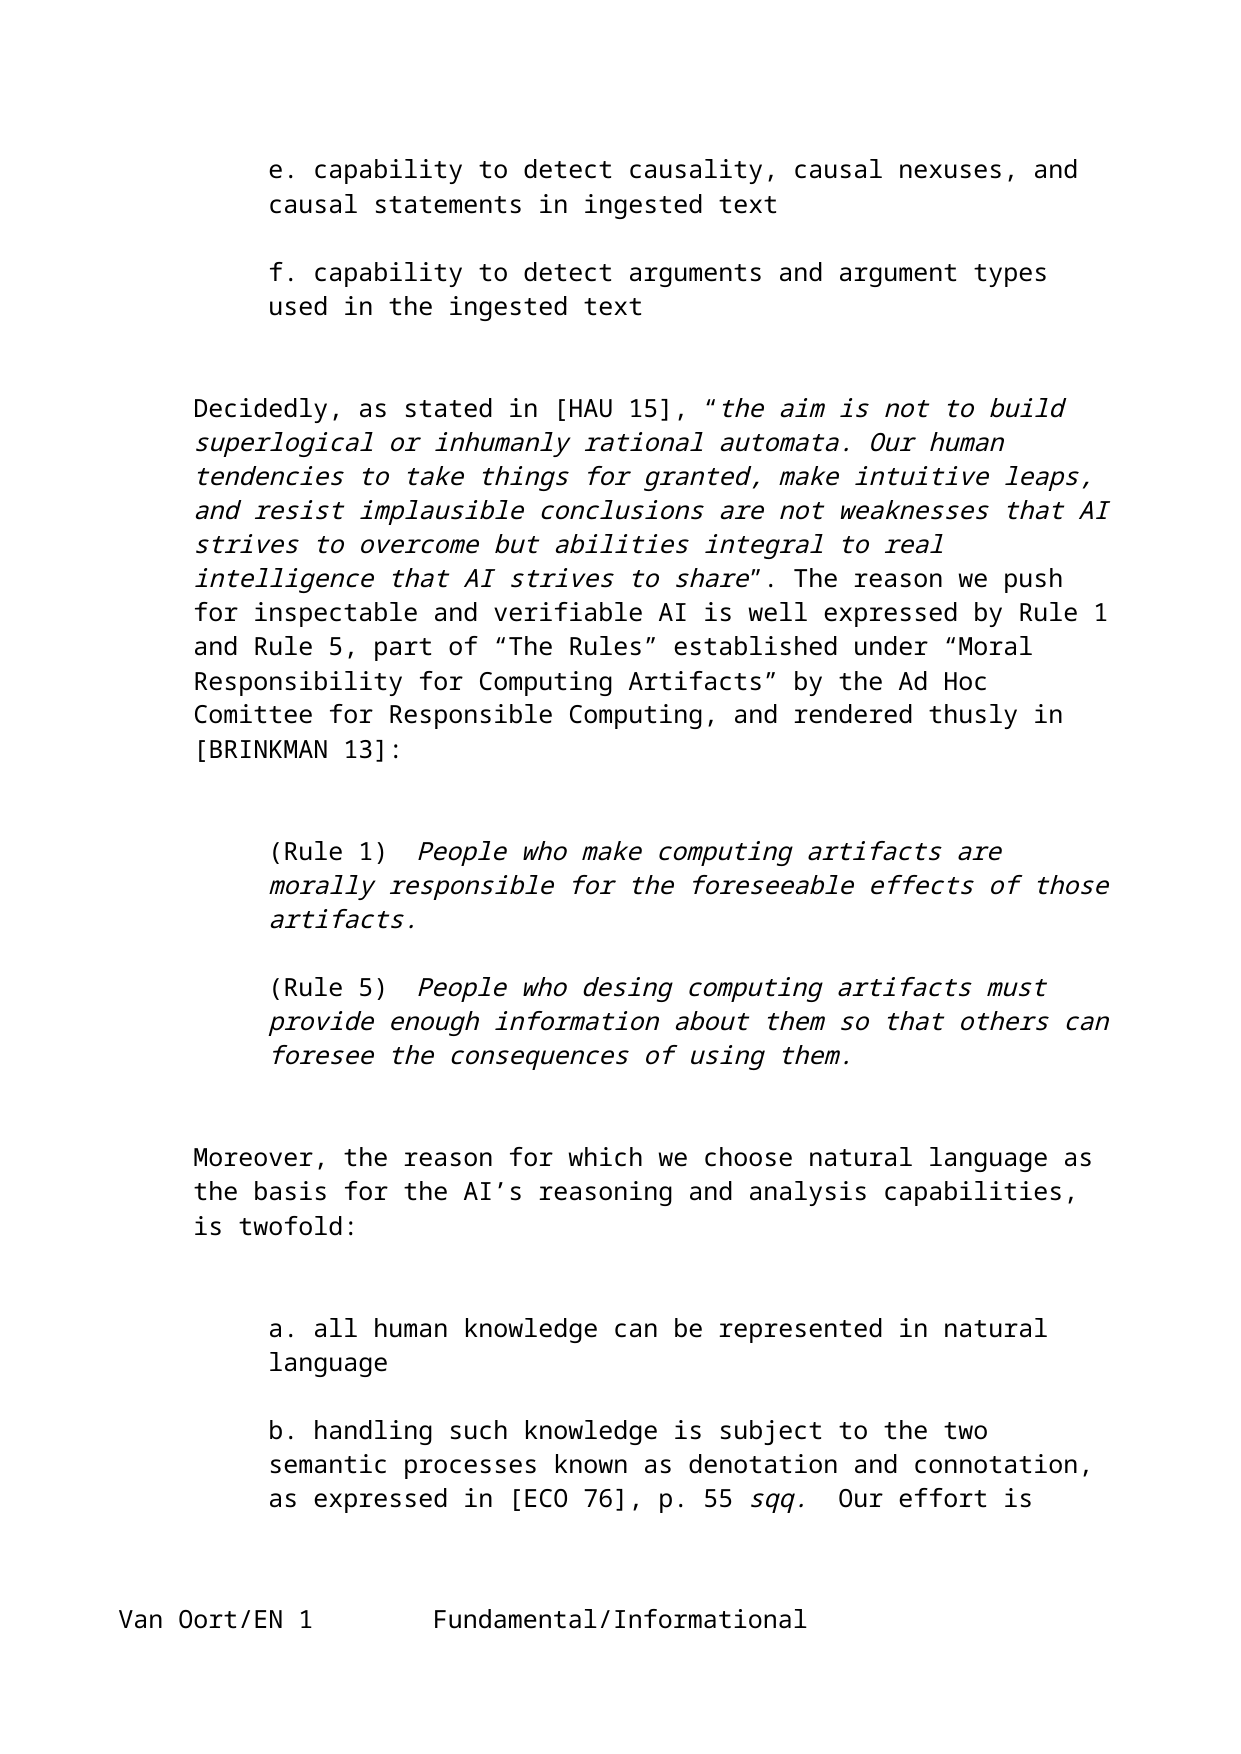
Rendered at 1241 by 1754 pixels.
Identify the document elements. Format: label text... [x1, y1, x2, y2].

text e. capability to detect causality, causal nexuses, and causal statements in ingested text [268, 152, 1122, 220]
text f. capability to detect arguments and argument types used in the ingested text [268, 254, 1122, 322]
text Decidedly, as stated in [HAU 15], “the aim is not to build superlogical or inhumanly rational automata. Our human tendencies to take things for granted, make intuitive leaps, and resist implausible conclusions are not weaknesses that AI strives to overcome but abilities integral to real intelligence that AI strives to share”. The reason we push for inspectable and verifiable AI is well expressed by Rule 1 and Rule 5, part of “The Rules” established under “Moral Responsibility for Computing Artifacts” by the Ad Hoc Comittee for Responsible Computing, and rendered thusly in [BRINKMAN 13]: [193, 391, 1122, 765]
text a. all human knowledge can be represented in natural language [268, 1310, 1122, 1378]
text (Rule 5) People who desing computing artifacts must provide enough information about them so that others can foresee the consequences of using them. [268, 970, 1122, 1072]
text Moreover, the reason for which we choose natural language as the basis for the AI’s reasoning and analysis capabilities, is twofold: [193, 1140, 1122, 1242]
text (Rule 1) People who make computing artifacts are morally responsible for the foreseeable effects of those artifacts. [268, 833, 1122, 936]
text b. handling such knowledge is subject to the two semantic processes known as denotation and connotation, as expressed in [ECO 76], p. 55 sqq. Our effort is [268, 1412, 1122, 1515]
